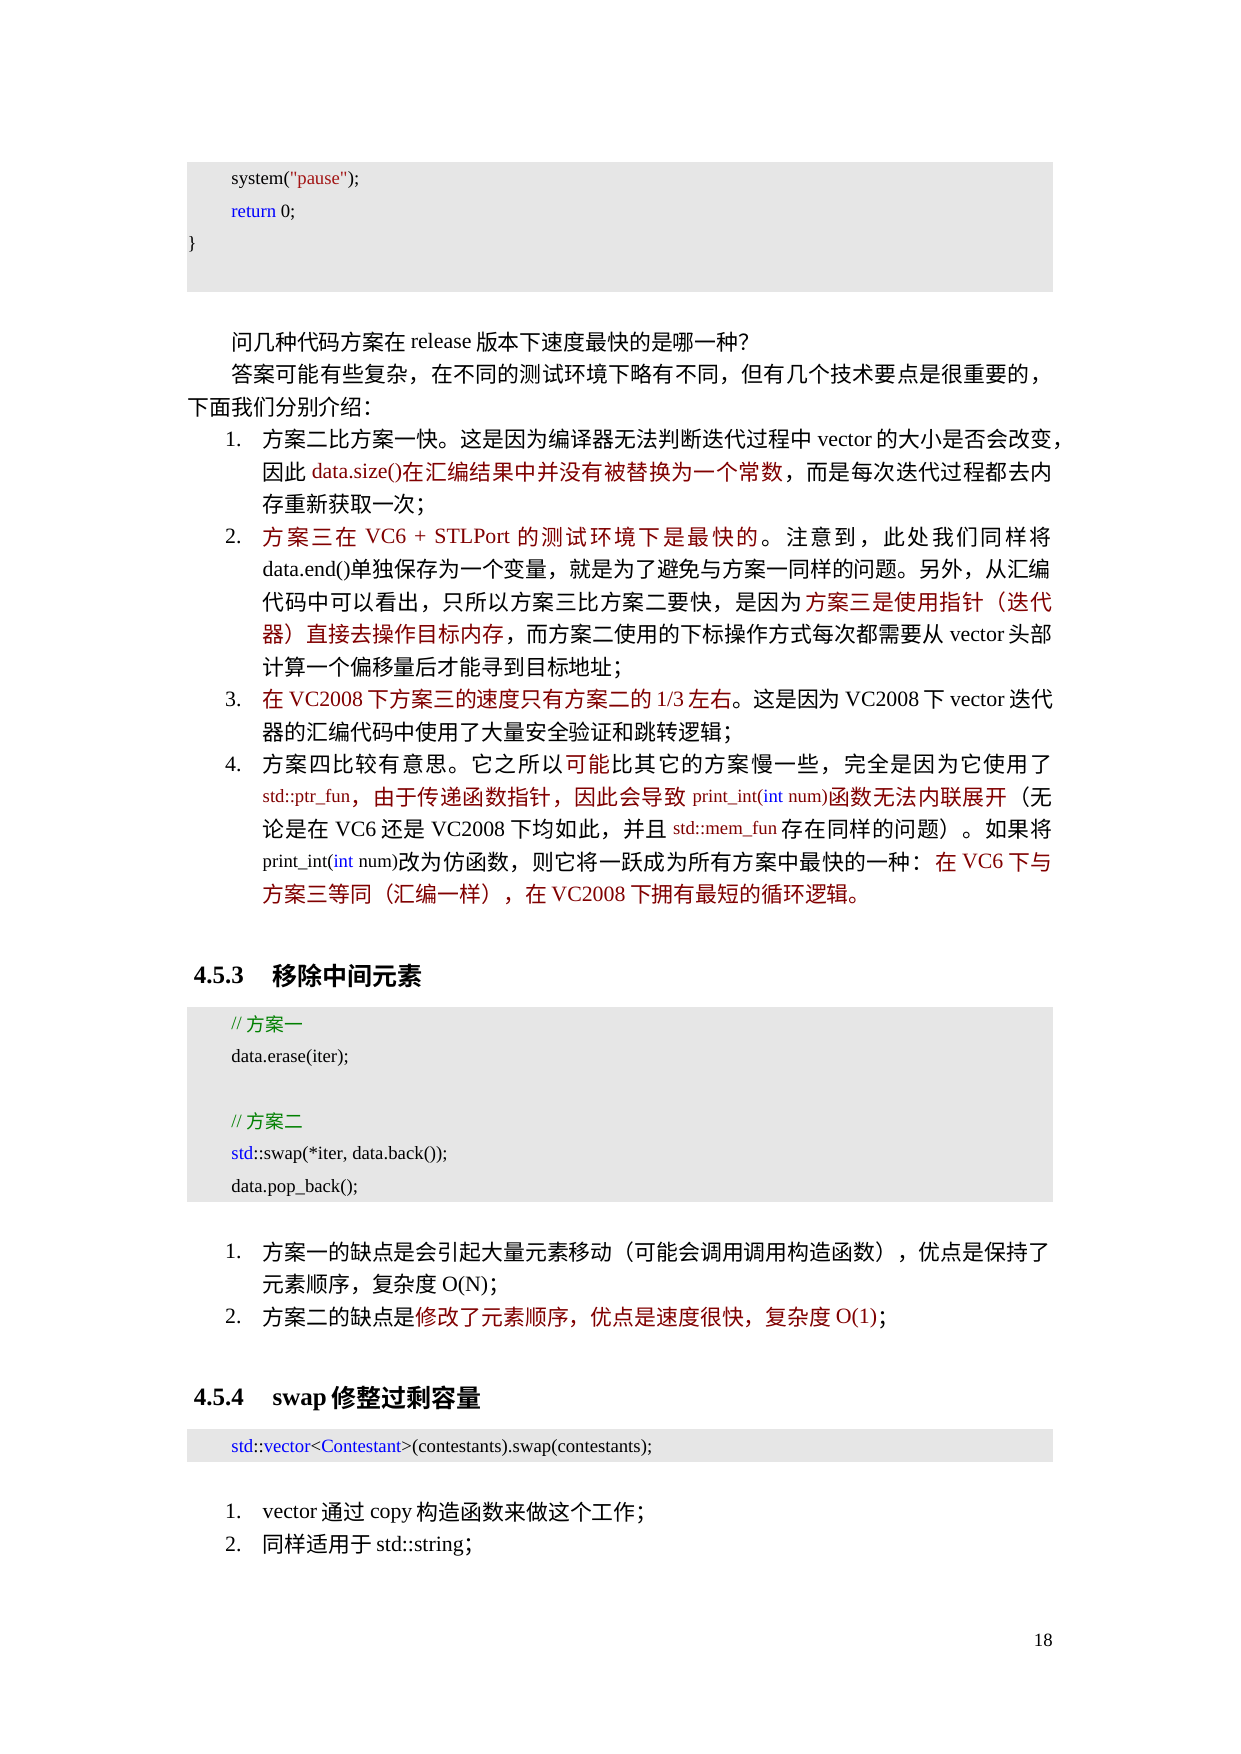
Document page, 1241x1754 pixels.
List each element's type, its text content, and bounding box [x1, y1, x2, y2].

list vector通过copy构造函数来做这个工作； [225, 1494, 1053, 1527]
text std::swap(*iter, data.back()); [187, 1137, 1053, 1169]
list 方案二的缺点是修改了元素顺序，优点是速度很快，复杂度O(1)； [225, 1299, 1053, 1332]
text 问几种代码方案在release版本下速度最快的是哪一种？ [187, 324, 1053, 357]
list 方案一的缺点是会引起大量元素移动（可能会调用调用构造函数），优点是保持了元素顺序，复杂度O(N)； [225, 1234, 1053, 1299]
list 方案四比较有意思。它之所以可能比其它的方案慢一些，完全是因为它使用了std::ptr_fun，由于传递函数指针，因此会导致print_int(int num)函数无法内联展开（无论是在VC6还是VC2008下均如此，并且std::mem_fun存在同样的问题）。如果将print_int(int num)改为仿函数，则它将一跃成为所有方案中最快的一种：在VC6下与方案三等同（汇编一样），在VC2008下拥有最短的循环逻辑。 [225, 747, 1053, 909]
text data.pop_back(); [187, 1169, 1053, 1202]
text // 方案一 [187, 1007, 1053, 1039]
list 方案三在VC6 + STLPort的测试环境下是最快的。注意到，此处我们同样将data.end()单独保存为一个变量，就是为了避免与方案一同样的问题。另外，从汇编代码中可以看出，只所以方案三比方案二要快，是因为方案三是使用指针（迭代器）直接去操作目标内存，而方案二使用的下标操作方式每次都需要从vector头部计算一个偏移量后才能寻到目标地址； [225, 519, 1053, 682]
text 答案可能有些复杂，在不同的测试环境下略有不同，但有几个技术要点是很重要的，下面我们分别介绍： [187, 357, 1053, 422]
list 方案二比方案一快。这是因为编译器无法判断迭代过程中vector的大小是否会改变，因此data.size()在汇编结果中并没有被替换为一个常数，而是每次迭代过程都去内存重新获取一次； [225, 422, 1053, 519]
text return 0; [187, 194, 1053, 227]
subtitle swap修整过剩容量 [187, 1364, 1053, 1429]
text // 方案二 [187, 1104, 1053, 1137]
text } [187, 227, 1053, 259]
text system("pause"); [187, 162, 1053, 194]
text data.erase(iter); [187, 1039, 1053, 1072]
list 在VC2008下方案三的速度只有方案二的1/3左右。这是因为VC2008下vector迭代器的汇编代码中使用了大量安全验证和跳转逻辑； [225, 682, 1053, 747]
subtitle 移除中间元素 [187, 942, 1053, 1007]
list 同样适用于std::string； [225, 1527, 1053, 1559]
text std::vector<Contestant>(contestants).swap(contestants); [187, 1429, 1053, 1462]
